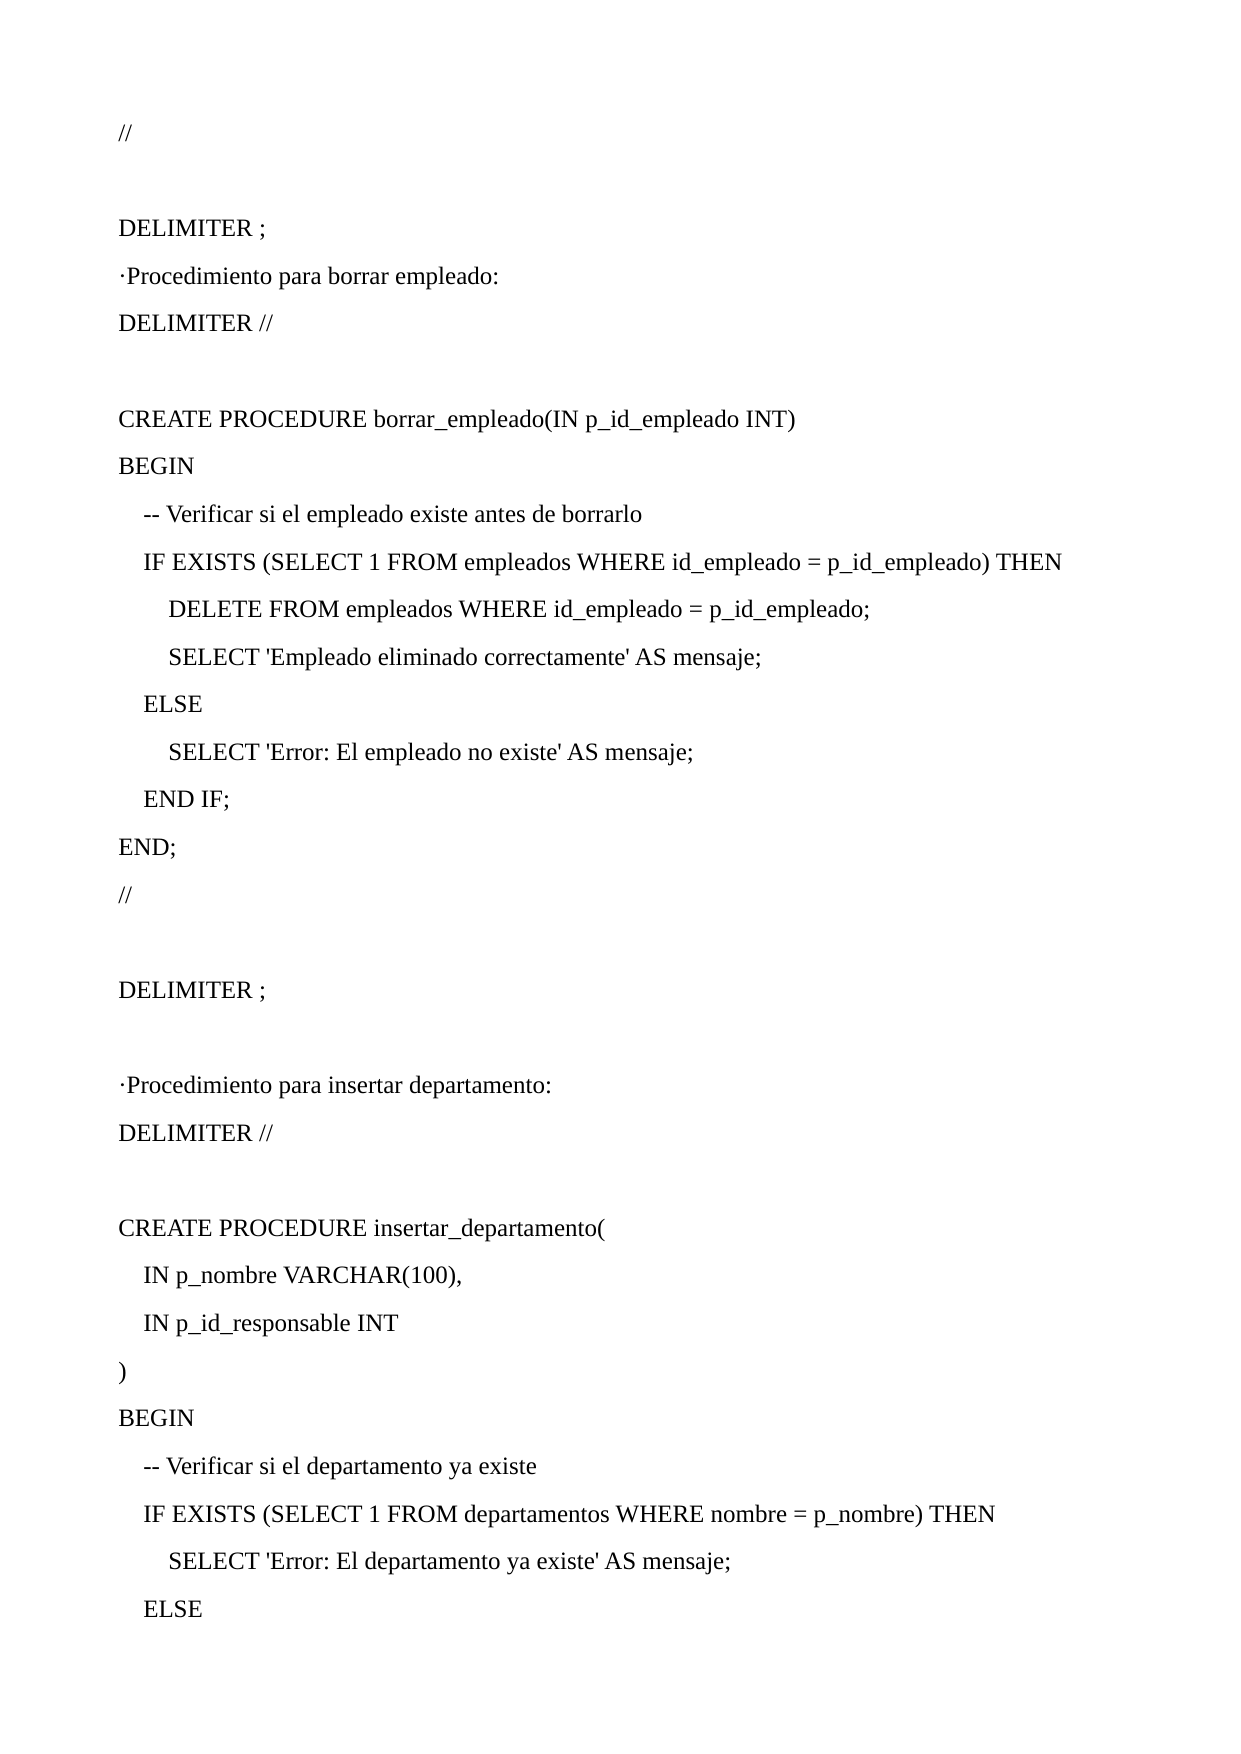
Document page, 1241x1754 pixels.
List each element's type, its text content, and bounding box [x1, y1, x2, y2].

text END IF; [118, 784, 1122, 813]
text END; [118, 832, 1122, 861]
text -- Verificar si el departamento ya existe [118, 1451, 1122, 1480]
text // [118, 880, 1122, 908]
text ELSE [118, 1594, 1122, 1623]
text DELIMITER // [118, 1118, 1122, 1147]
text BEGIN [118, 1403, 1122, 1432]
text DELETE FROM empleados WHERE id_empleado = p_id_empleado; [118, 594, 1122, 623]
text IN p_nombre VARCHAR(100), [118, 1261, 1122, 1289]
text SELECT 'Error: El departamento ya existe' AS mensaje; [118, 1546, 1122, 1575]
text CREATE PROCEDURE borrar_empleado(IN p_id_empleado INT) [118, 404, 1122, 432]
text SELECT 'Error: El empleado no existe' AS mensaje; [118, 737, 1122, 766]
text BEGIN [118, 451, 1122, 480]
text ·Procedimiento para insertar departamento: [118, 1070, 1122, 1099]
text // [118, 118, 1122, 147]
text DELIMITER // [118, 308, 1122, 337]
text -- Verificar si el empleado existe antes de borrarlo [118, 499, 1122, 528]
text CREATE PROCEDURE insertar_departamento( [118, 1213, 1122, 1242]
text ) [118, 1356, 1122, 1384]
text IF EXISTS (SELECT 1 FROM departamentos WHERE nombre = p_nombre) THEN [118, 1499, 1122, 1527]
text IF EXISTS (SELECT 1 FROM empleados WHERE id_empleado = p_id_empleado) THEN [118, 547, 1122, 575]
text DELIMITER ; [118, 975, 1122, 1004]
text IN p_id_responsable INT [118, 1308, 1122, 1337]
text SELECT 'Empleado eliminado correctamente' AS mensaje; [118, 642, 1122, 671]
text DELIMITER ; [118, 213, 1122, 242]
text ·Procedimiento para borrar empleado: [118, 261, 1122, 290]
text ELSE [118, 689, 1122, 718]
